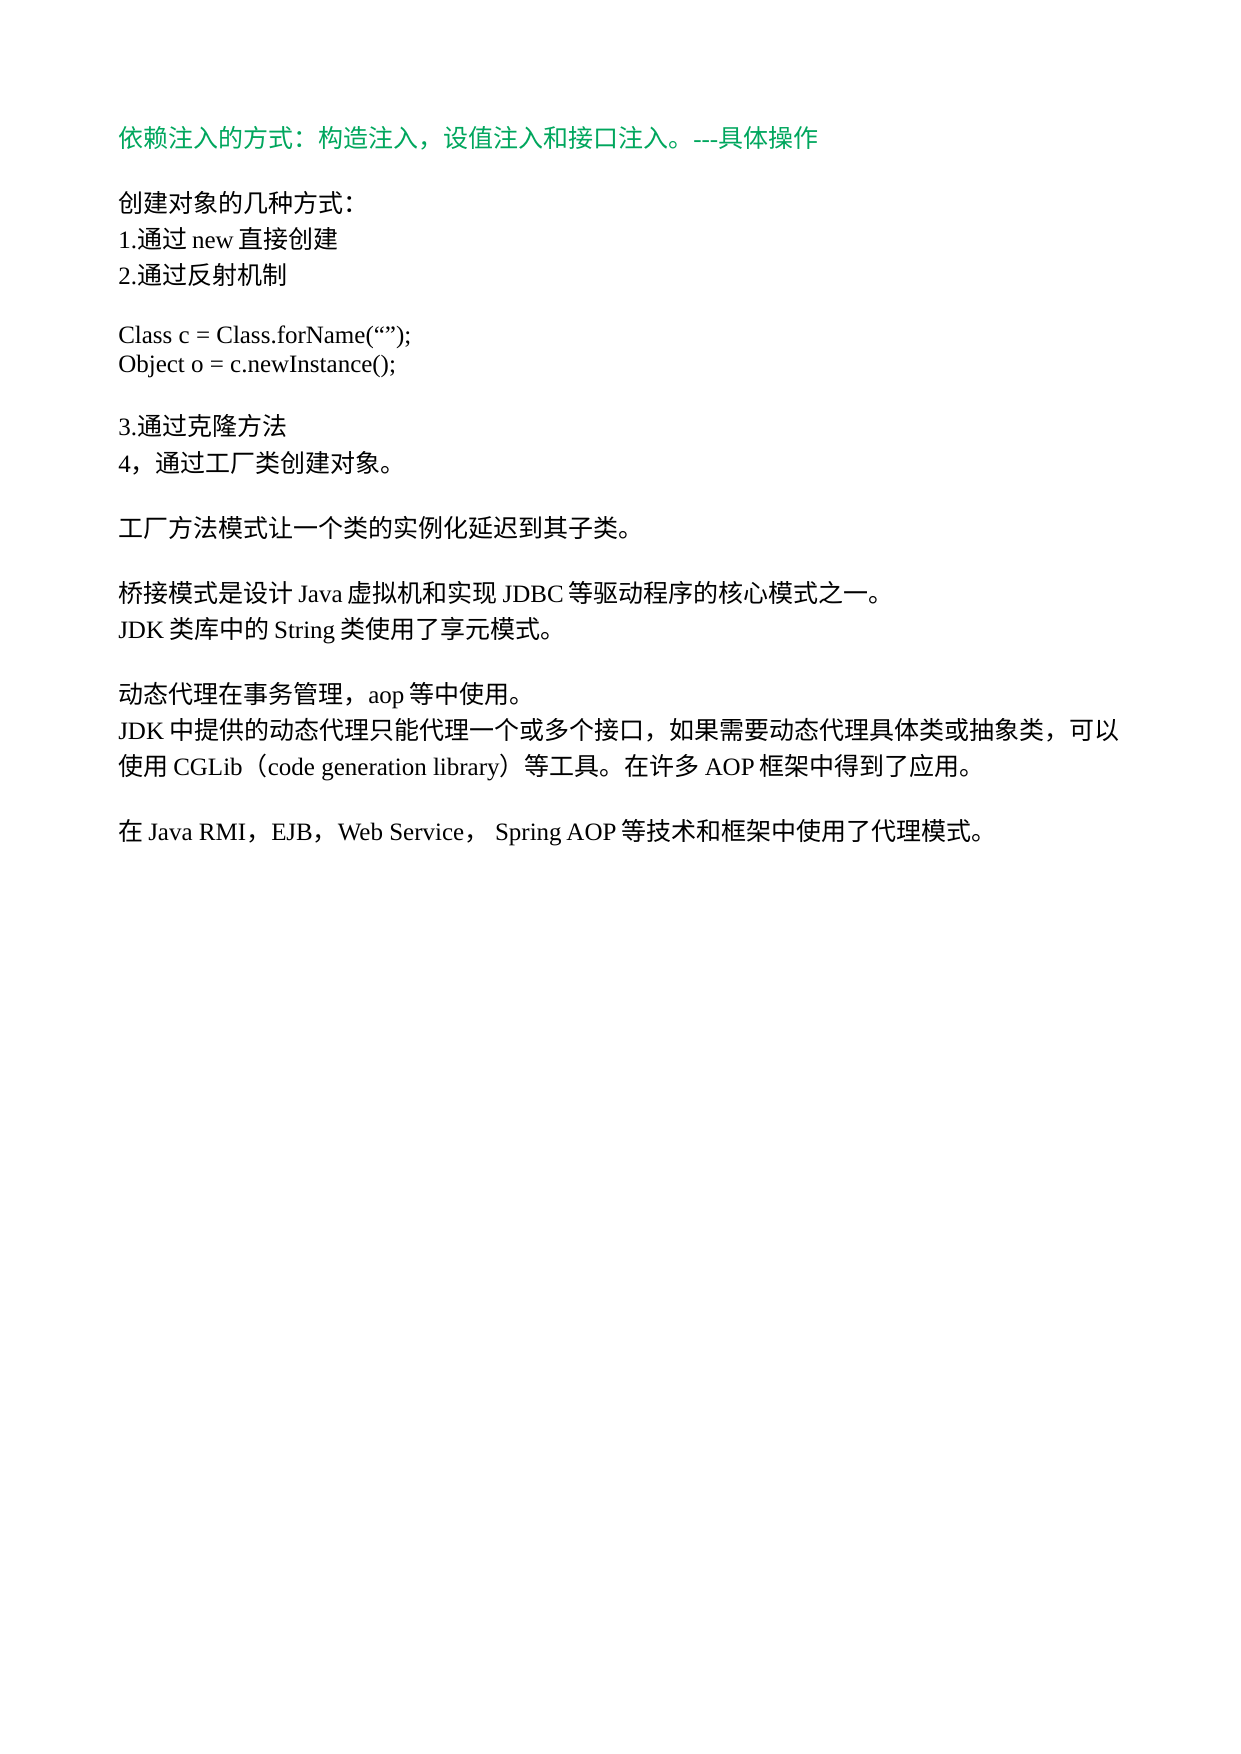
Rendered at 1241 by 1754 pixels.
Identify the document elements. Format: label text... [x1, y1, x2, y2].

text 动态代理在事务管理，aop等中使用。 [118, 674, 1122, 711]
text 2.通过反射机制 [118, 256, 1122, 292]
text 依赖注入的方式：构造注入，设值注入和接口注入。---具体操作 [118, 118, 1122, 154]
text JDK中提供的动态代理只能代理一个或多个接口，如果需要动态代理具体类或抽象类，可以使用CGLib（code generation library）等工具。在许多AOP框架中得到了应用。 [118, 711, 1122, 783]
text Class c = Class.forName(“”); [118, 321, 1122, 349]
text 在Java RMI，EJB，Web Service， Spring AOP等技术和框架中使用了代理模式。 [118, 812, 1122, 848]
text 创建对象的几种方式： [118, 183, 1122, 219]
text 桥接模式是设计Java虚拟机和实现JDBC等驱动程序的核心模式之一。 [118, 573, 1122, 609]
text 3.通过克隆方法 [118, 407, 1122, 443]
text 1.通过new直接创建 [118, 219, 1122, 256]
text 4，通过工厂类创建对象。 [118, 443, 1122, 479]
text Object o = c.newInstance(); [118, 349, 1122, 378]
text JDK类库中的String类使用了享元模式。 [118, 609, 1122, 646]
text 工厂方法模式让一个类的实例化延迟到其子类。 [118, 508, 1122, 544]
